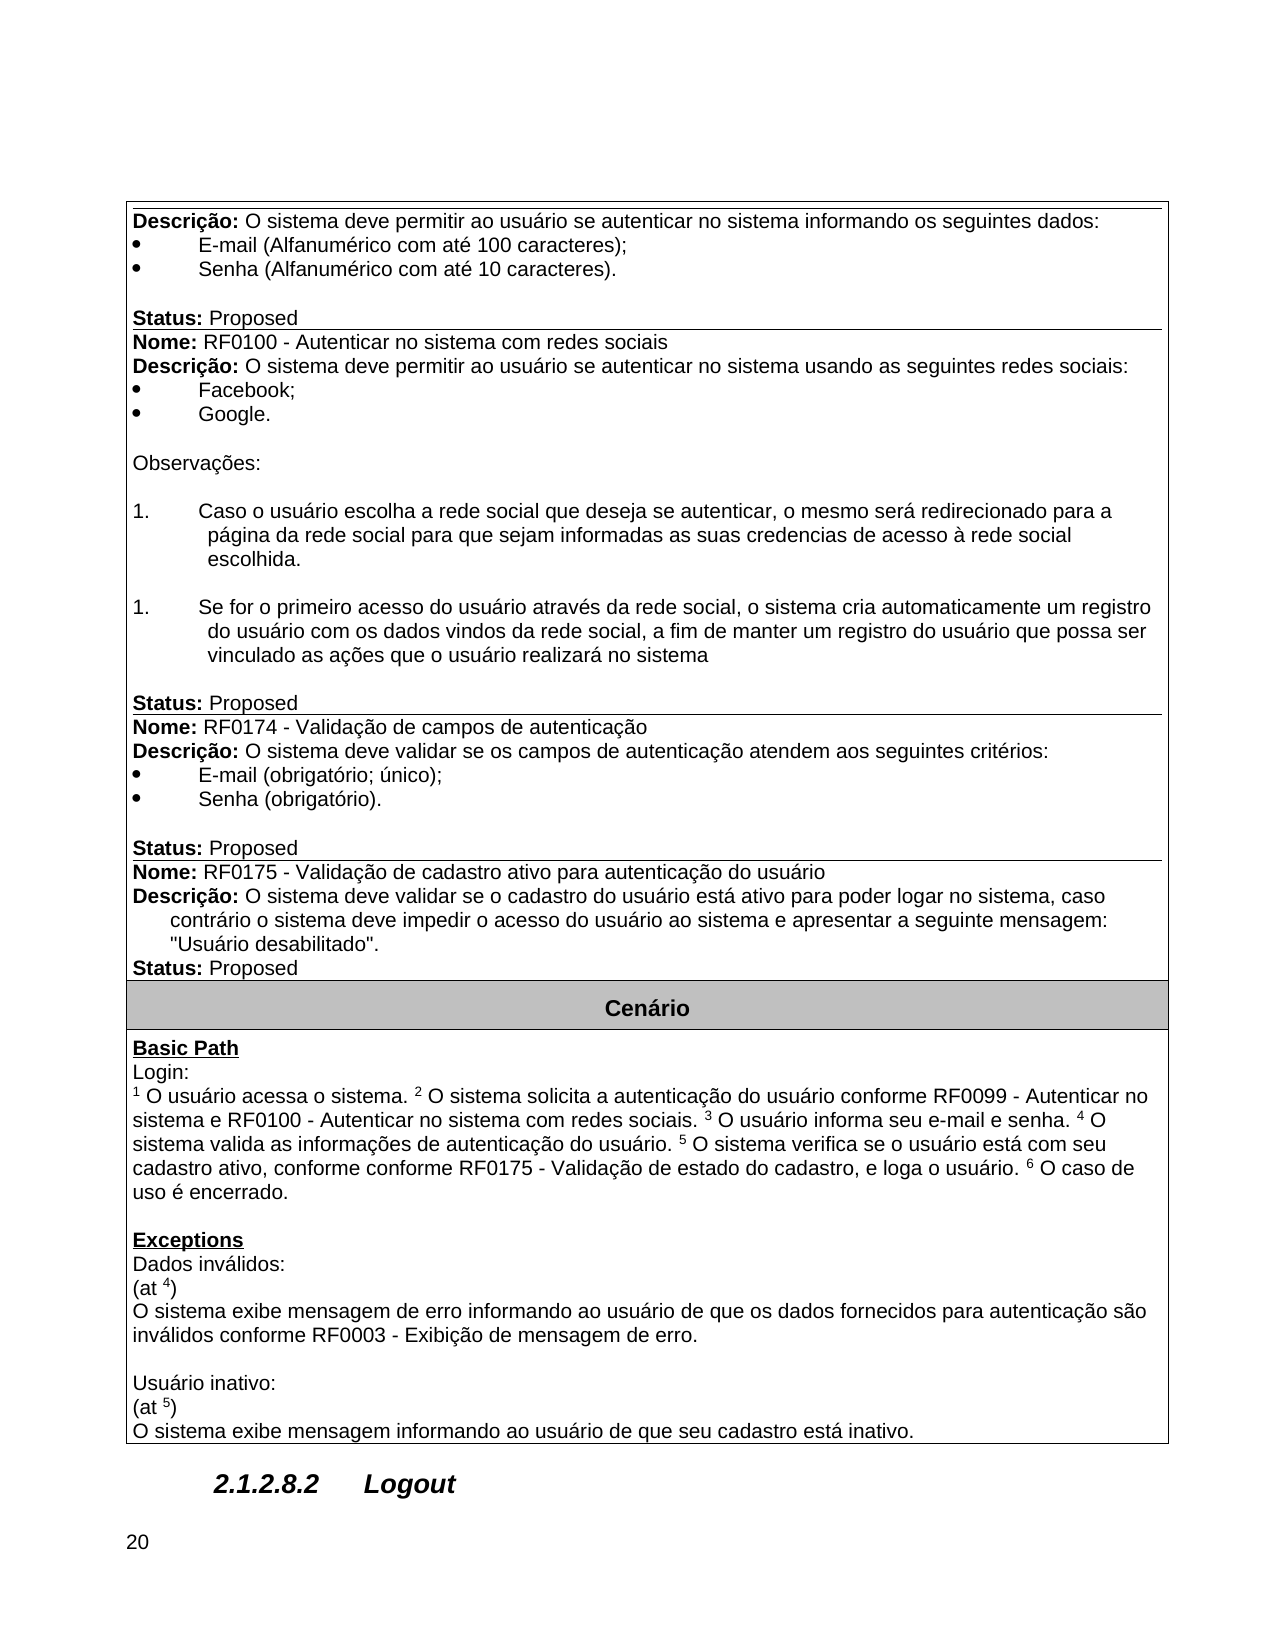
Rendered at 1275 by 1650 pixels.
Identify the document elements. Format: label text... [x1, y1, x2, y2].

table_cell Nome: RF0175 - Validação de cadastro ativo para autenticação do usuário Descrição: O sistema deve validar se o cadastro do usuário está ativo para poder logar no sistema, caso contrário o sistema deve impedir o acesso do usuário ao sistema e apresentar a seguinte mensagem: "Usuário desabilitado". Status: Proposed [133, 861, 1162, 980]
table_cell Descrição: O sistema deve permitir ao usuário se autenticar no sistema informando os seguintes dados: E-mail (Alfanumérico com até 100 caracteres); Senha (Alfanumérico com até 10 caracteres). Status: Proposed [133, 209, 1162, 329]
table_cell [127, 202, 1168, 980]
table_cell Nome: RF0174 - Validação de campos de autenticação Descrição: O sistema deve validar se os campos de autenticação atendem aos seguintes critérios: E-mail (obrigatório; único); Senha (obrigatório). Status: Proposed [133, 715, 1162, 859]
list Logout [214, 1468, 1155, 1500]
table_cell Nome: RF0100 - Autenticar no sistema com redes sociais Descrição: O sistema deve permitir ao usuário se autenticar no sistema usando as seguintes redes sociais: Facebook; Google. Observações: Caso o usuário escolha a rede social que deseja se autenticar, o mesmo será redirecionado para a página da rede social para que sejam informadas as suas credencias de acesso à rede social escolhida. Se for o primeiro acesso do usuário através da rede social, o sistema cria automaticamente um registro do usuário com os dados vindos da rede social, a fim de manter um registro do usuário que possa ser vinculado as ações que o usuário realizará no sistema Status: Proposed [133, 330, 1162, 714]
table_cell Basic Path Login: 1 O usuário acessa o sistema. 2 O sistema solicita a autenticação do usuário conforme RF0099 - Autenticar no sistema e RF0100 - Autenticar no sistema com redes sociais. 3 O usuário informa seu e-mail e senha. 4 O sistema valida as informações de autenticação do usuário. 5 O sistema verifica se o usuário está com seu cadastro ativo, conforme conforme RF0175 - Validação de estado do cadastro, e loga o usuário. 6 O caso de uso é encerrado. Exceptions Dados inválidos: (at 4) O sistema exibe mensagem de erro informando ao usuário de que os dados fornecidos para autenticação são inválidos conforme RF0003 - Exibição de mensagem de erro. Usuário inativo: (at 5) O sistema exibe mensagem informando ao usuário de que seu cadastro está inativo. [127, 1030, 1168, 1443]
table_cell Cenário [127, 981, 1168, 1029]
